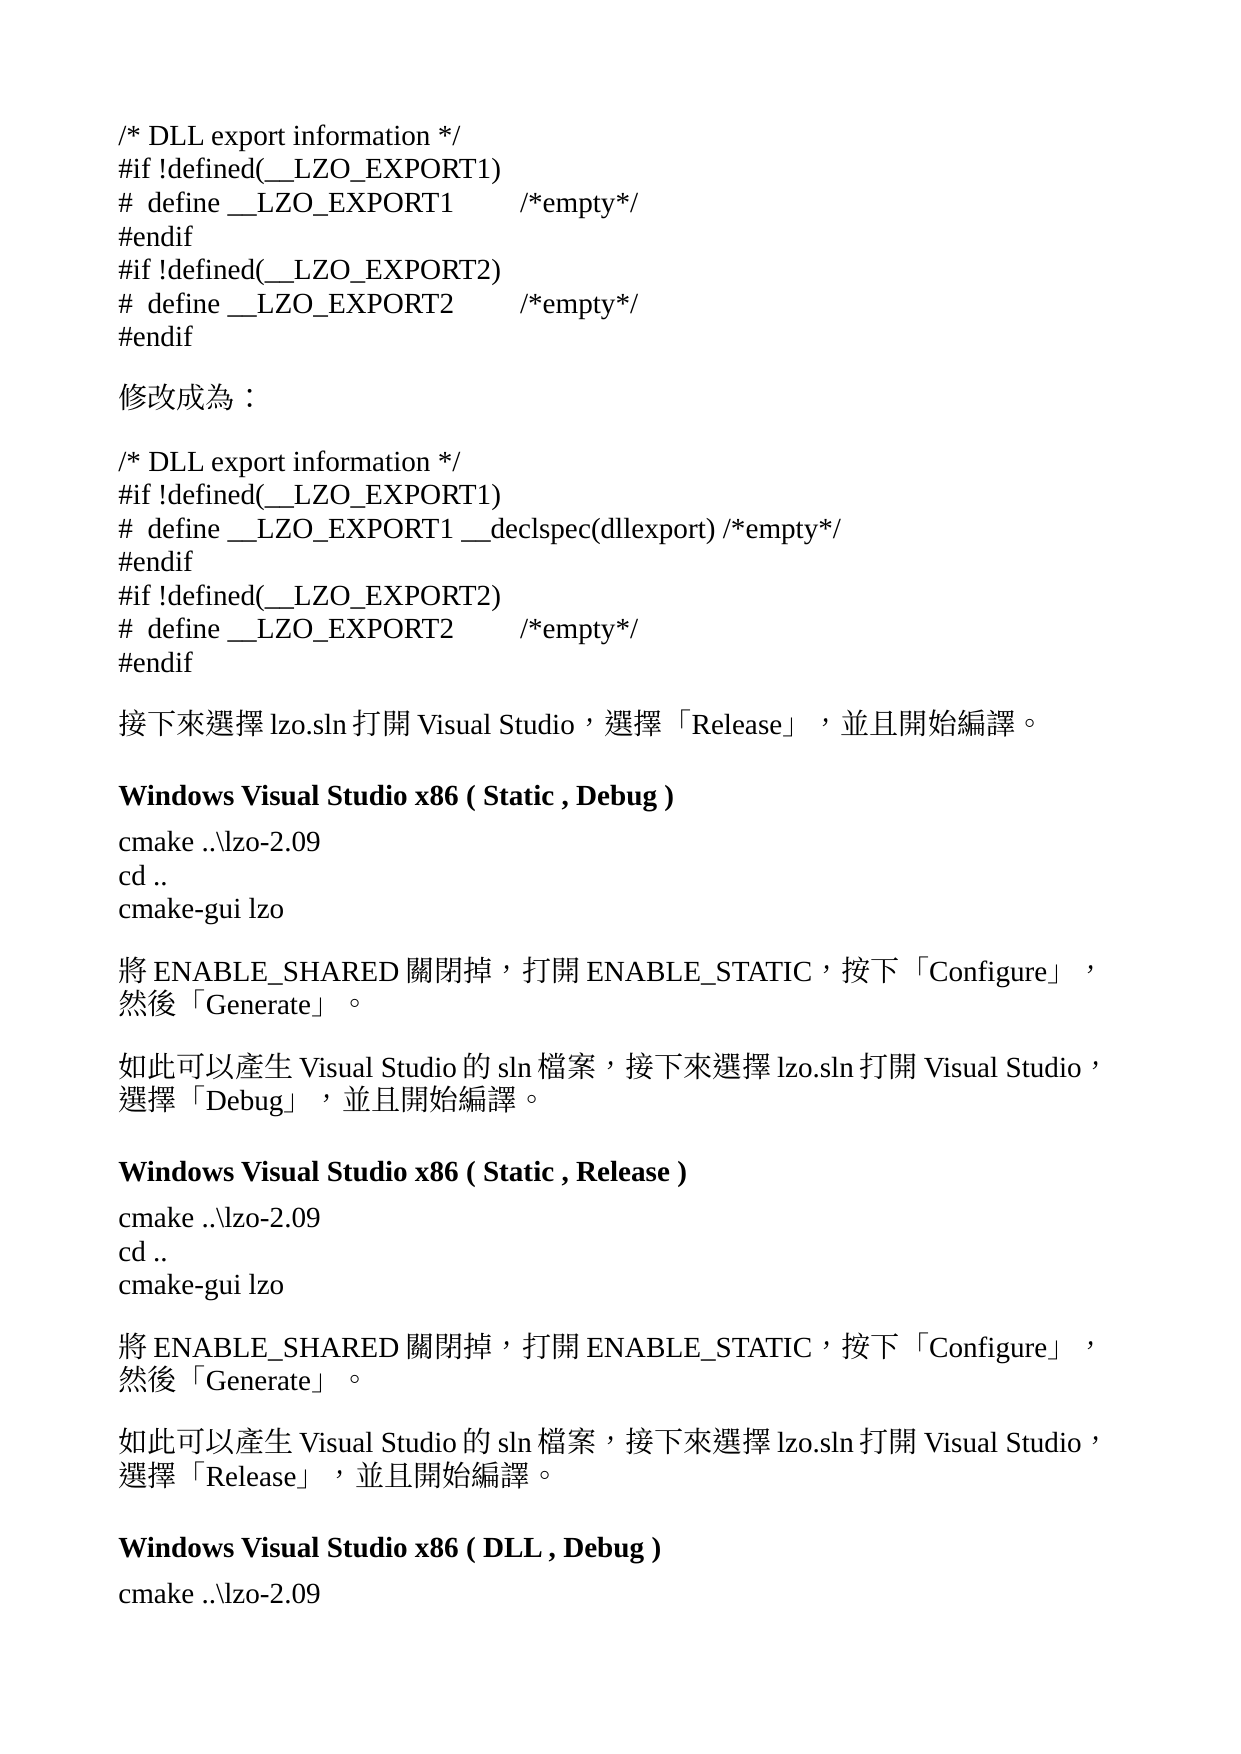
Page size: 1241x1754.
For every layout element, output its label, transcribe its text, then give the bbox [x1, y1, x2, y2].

text /* DLL export information */ #if !defined(__LZO_EXPORT1) # define __LZO_EXPORT1 /*empty*/ #endif #if !defined(__LZO_EXPORT2) # define __LZO_EXPORT2 /*empty*/ #endif 修改成為： /* DLL export information */ #if !defined(__LZO_EXPORT1) # define __LZO_EXPORT1 __declspec(dllexport) /*empty*/ #endif #if !defined(__LZO_EXPORT2) # define __LZO_EXPORT2 /*empty*/ #endif 接下來選擇lzo.sln打開Visual Studio，選擇「Release」，並且開始編譯。 [118, 118, 1122, 741]
text cmake ..\lzo-2.09 [118, 1576, 1122, 1610]
text cmake ..\lzo-2.09 cd .. cmake-gui lzo 將ENABLE_SHARED關閉掉，打開ENABLE_STATIC，按下「Configure」，然後「Generate」。 如此可以產生Visual Studio的sln檔案，接下來選擇lzo.sln打開Visual Studio，選擇「Release」，並且開始編譯。 [118, 1200, 1122, 1493]
subtitle Windows Visual Studio x86 ( Static , Debug ) [118, 778, 1122, 812]
text cmake ..\lzo-2.09 cd .. cmake-gui lzo 將ENABLE_SHARED關閉掉，打開ENABLE_STATIC，按下「Configure」，然後「Generate」。 如此可以產生Visual Studio的sln檔案，接下來選擇lzo.sln打開Visual Studio，選擇「Debug」，並且開始編譯。 [118, 824, 1122, 1117]
subtitle Windows Visual Studio x86 ( Static , Release ) [118, 1154, 1122, 1188]
subtitle Windows Visual Studio x86 ( DLL , Debug ) [118, 1530, 1122, 1564]
